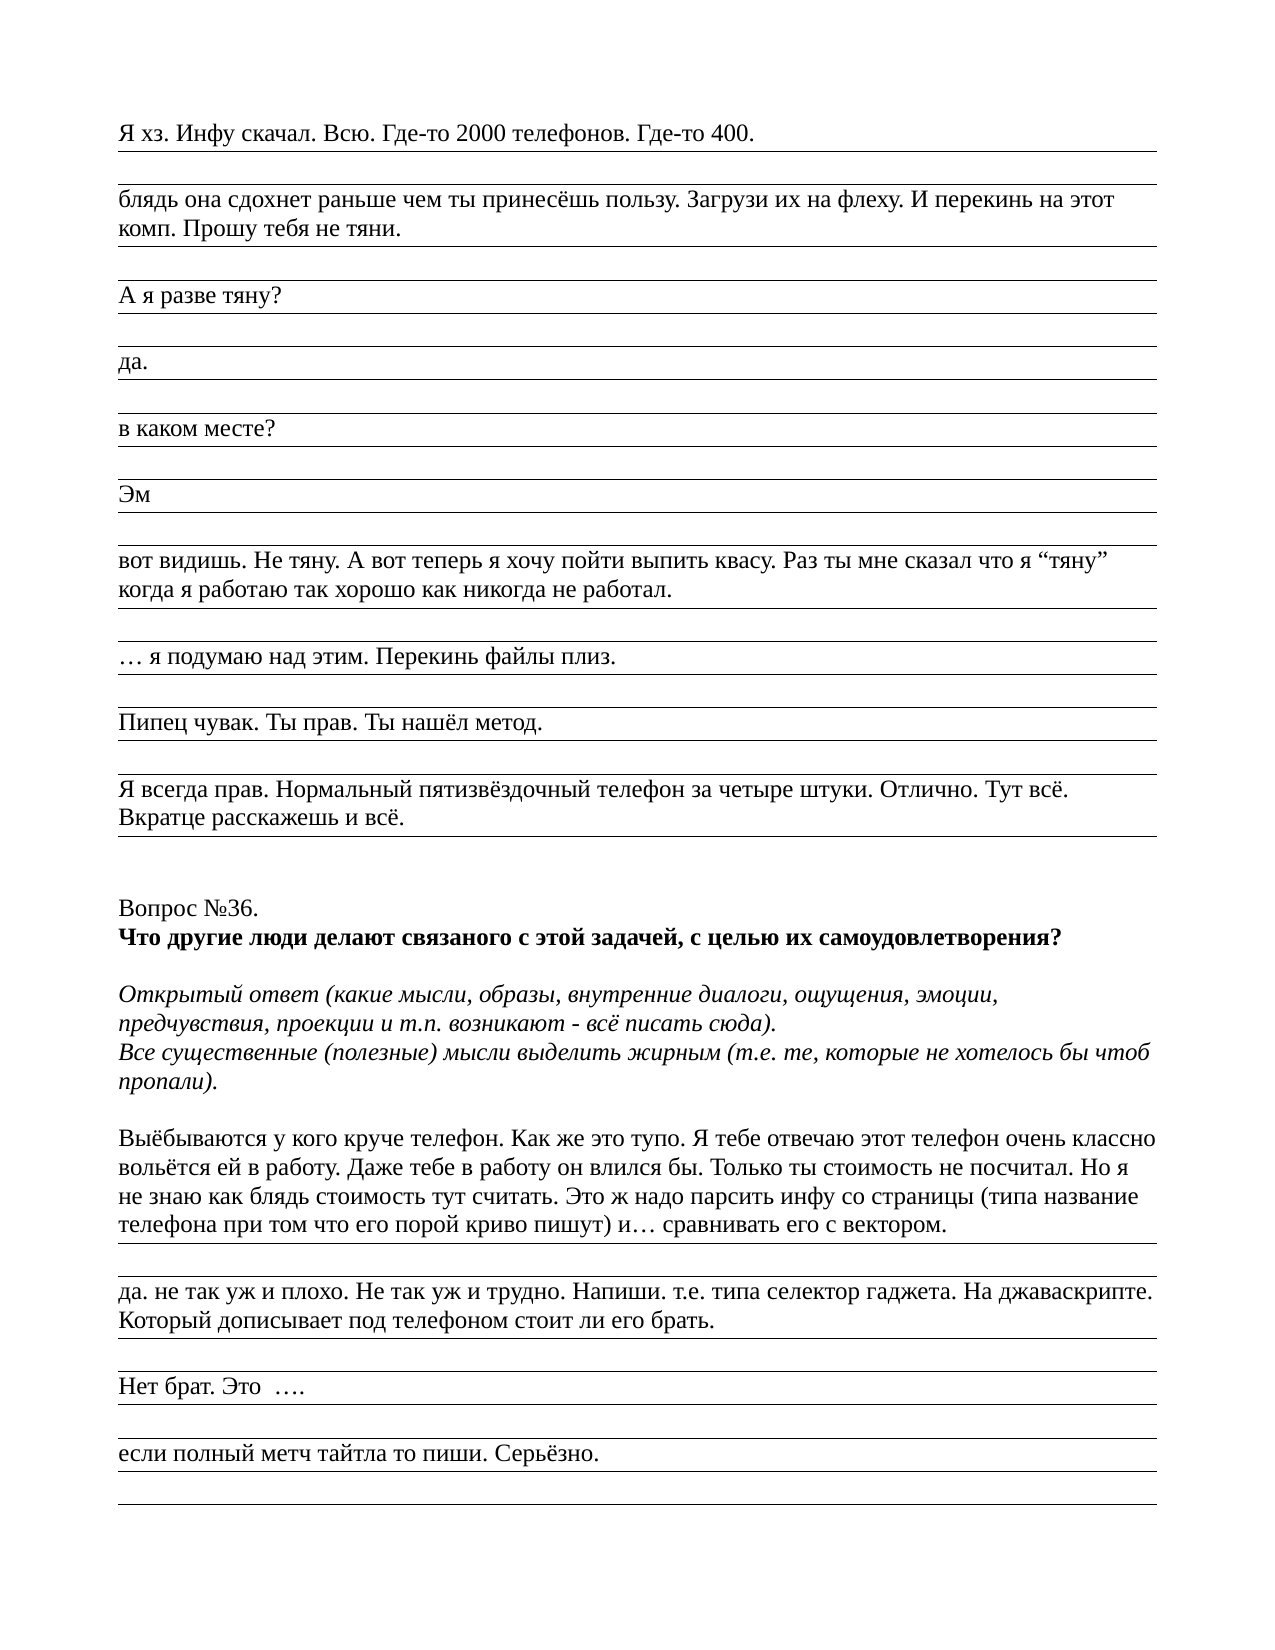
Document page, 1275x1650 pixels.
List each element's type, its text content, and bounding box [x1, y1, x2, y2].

text блядь она сдохнет раньше чем ты принесёшь пользу. Загрузи их на флеху. И перекинь на этот комп. Прошу тебя не тяни. [118, 185, 1157, 246]
text Открытый ответ (какие мысли, образы, внутренние диалоги, ощущения, эмоции, предчувствия, проекции и т.п. возникают - всё писать сюда). [118, 979, 1157, 1037]
text Что другие люди делают связаного с этой задачей, с целью их самоудовлетворения? [118, 922, 1157, 951]
text вот видишь. Не тяну. А вот теперь я хочу пойти выпить квасу. Раз ты мне сказал что я “тяну” когда я работаю так хорошо как никогда не работал. [118, 546, 1157, 608]
text Я хз. Инфу скачал. Всю. Где-то 2000 телефонов. Где-то 400. [118, 118, 1157, 151]
text Выёбываются у кого круче телефон. Как же это тупо. Я тебе отвечаю этот телефон очень классно вольётся ей в работу. Даже тебе в работу он влился бы. Только ты стоимость не посчитал. Но я не знаю как блядь стоимость тут считать. Это ж надо парсить инфу со страницы (типа название телефона при том что его порой криво пишут) и… сравнивать его с вектором. [118, 1123, 1157, 1243]
text Вопрос №36. [118, 893, 1157, 922]
text Нет брат. Это …. [118, 1372, 1157, 1404]
text Я всегда прав. Нормальный пятизвёздочный телефон за четыре штуки. Отлично. Тут всё. Вкратце расскажешь и всё. [118, 775, 1157, 836]
text Эм [118, 480, 1157, 512]
text Пипец чувак. Ты прав. Ты нашёл метод. [118, 708, 1157, 740]
text в каком месте? [118, 414, 1157, 446]
text да. [118, 347, 1157, 379]
text Все существенные (полезные) мысли выделить жирным (т.е. те, которые не хотелось бы чтоб пропали). [118, 1037, 1157, 1094]
text … я подумаю над этим. Перекинь файлы плиз. [118, 642, 1157, 674]
text да. не так уж и плохо. Не так уж и трудно. Напиши. т.е. типа селектор гаджета. На джаваскрипте. Который дописывает под телефоном стоит ли его брать. [118, 1277, 1157, 1338]
text если полный метч тайтла то пиши. Серьёзно. [118, 1439, 1157, 1471]
text А я разве тяну? [118, 281, 1157, 313]
